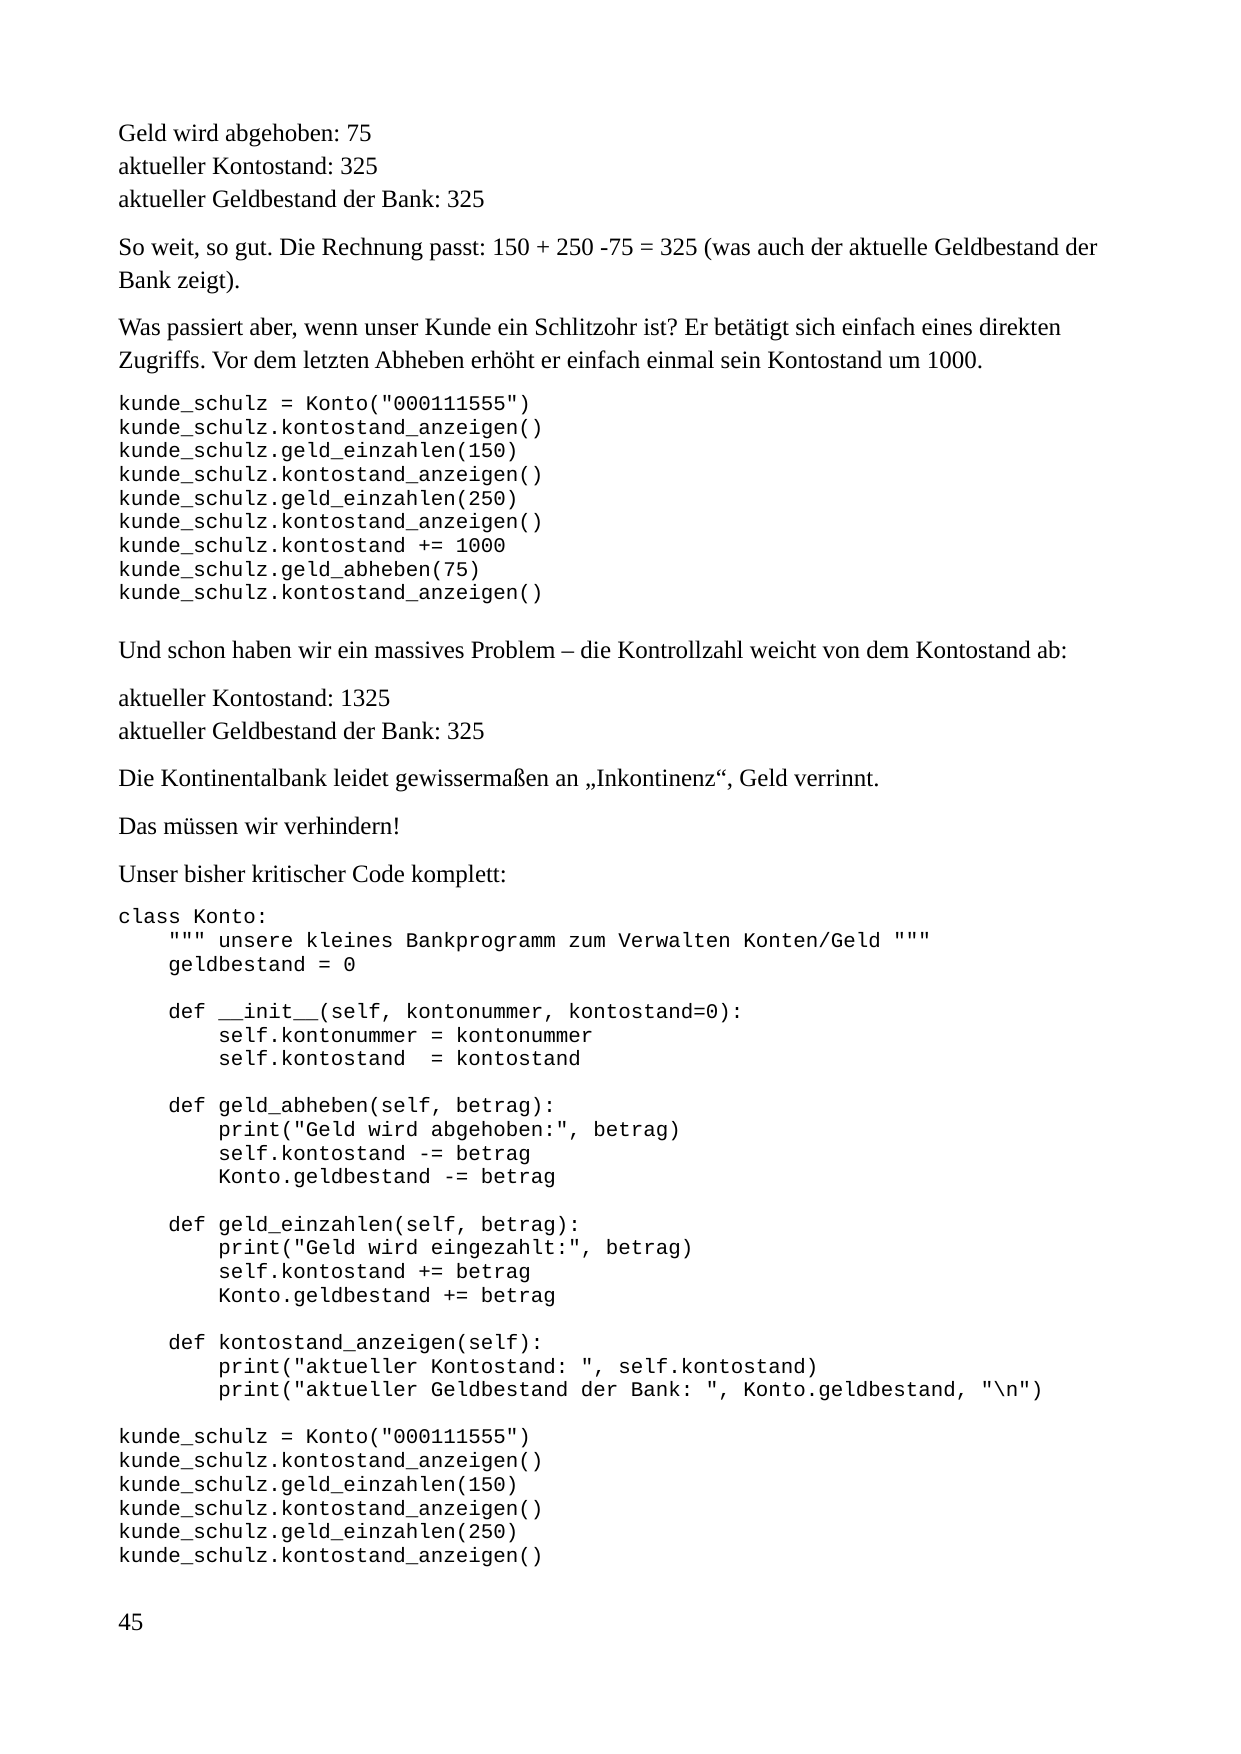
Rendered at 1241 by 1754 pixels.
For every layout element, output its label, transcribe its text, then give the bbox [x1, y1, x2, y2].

text kunde_schulz.geld_einzahlen(250) [118, 1521, 1122, 1545]
text kunde_schulz = Konto("000111555") [118, 393, 1122, 417]
text Konto.geldbestand -= betrag [118, 1166, 1122, 1190]
text So weit, so gut. Die Rechnung passt: 150 + 250 -75 = 325 (was auch der aktuelle Geldbestand der Bank zeigt). [118, 232, 1122, 293]
text kunde_schulz.geld_einzahlen(250) [118, 488, 1122, 511]
text kunde_schulz.kontostand_anzeigen() [118, 511, 1122, 535]
text kunde_schulz.kontostand_anzeigen() [118, 1497, 1122, 1521]
text kunde_schulz.kontostand_anzeigen() [118, 1545, 1122, 1568]
text kunde_schulz.geld_einzahlen(150) [118, 1474, 1122, 1497]
text def geld_einzahlen(self, betrag): [118, 1214, 1122, 1237]
text self.kontostand = kontostand [118, 1048, 1122, 1072]
text kunde_schulz.kontostand_anzeigen() [118, 1450, 1122, 1474]
text kunde_schulz.geld_einzahlen(150) [118, 440, 1122, 464]
text Das müssen wir verhindern! [118, 811, 1122, 840]
text self.kontonummer = kontonummer [118, 1024, 1122, 1048]
text kunde_schulz.kontostand_anzeigen() [118, 464, 1122, 488]
text kunde_schulz.kontostand += 1000 [118, 535, 1122, 558]
text geldbestand = 0 [118, 954, 1122, 977]
text print("aktueller Geldbestand der Bank: ", Konto.geldbestand, "\n") [118, 1379, 1122, 1403]
text Und schon haben wir ein massives Problem – die Kontrollzahl weicht von dem Kontostand ab: [118, 635, 1122, 664]
text """ unsere kleines Bankprogramm zum Verwalten Konten/Geld """ [118, 930, 1122, 954]
text print("aktueller Kontostand: ", self.kontostand) [118, 1356, 1122, 1379]
text def __init__(self, kontonummer, kontostand=0): [118, 1001, 1122, 1024]
text print("Geld wird eingezahlt:", betrag) [118, 1237, 1122, 1261]
text kunde_schulz = Konto("000111555") [118, 1427, 1122, 1450]
text Was passiert aber, wenn unser Kunde ein Schlitzohr ist? Er betätigt sich einfach eines direkten Zugriffs. Vor dem letzten Abheben erhöht er einfach einmal sein Kontostand um 1000. [118, 312, 1122, 374]
text kunde_schulz.kontostand_anzeigen() [118, 582, 1122, 606]
text Konto.geldbestand += betrag [118, 1285, 1122, 1308]
text Die Kontinentalbank leidet gewissermaßen an „Inkontinenz“, Geld verrinnt. [118, 763, 1122, 792]
text Unser bisher kritischer Code komplett: [118, 859, 1122, 887]
text Geld wird abgehoben: 75 aktueller Kontostand: 325 aktueller Geldbestand der Bank: 325 [118, 118, 1122, 213]
text class Konto: [118, 906, 1122, 930]
text def geld_abheben(self, betrag): [118, 1096, 1122, 1119]
text self.kontostand -= betrag [118, 1143, 1122, 1166]
text kunde_schulz.geld_abheben(75) [118, 558, 1122, 582]
text kunde_schulz.kontostand_anzeigen() [118, 417, 1122, 440]
text print("Geld wird abgehoben:", betrag) [118, 1119, 1122, 1143]
text aktueller Kontostand: 1325 aktueller Geldbestand der Bank: 325 [118, 683, 1122, 745]
text def kontostand_anzeigen(self): [118, 1332, 1122, 1356]
text self.kontostand += betrag [118, 1261, 1122, 1285]
